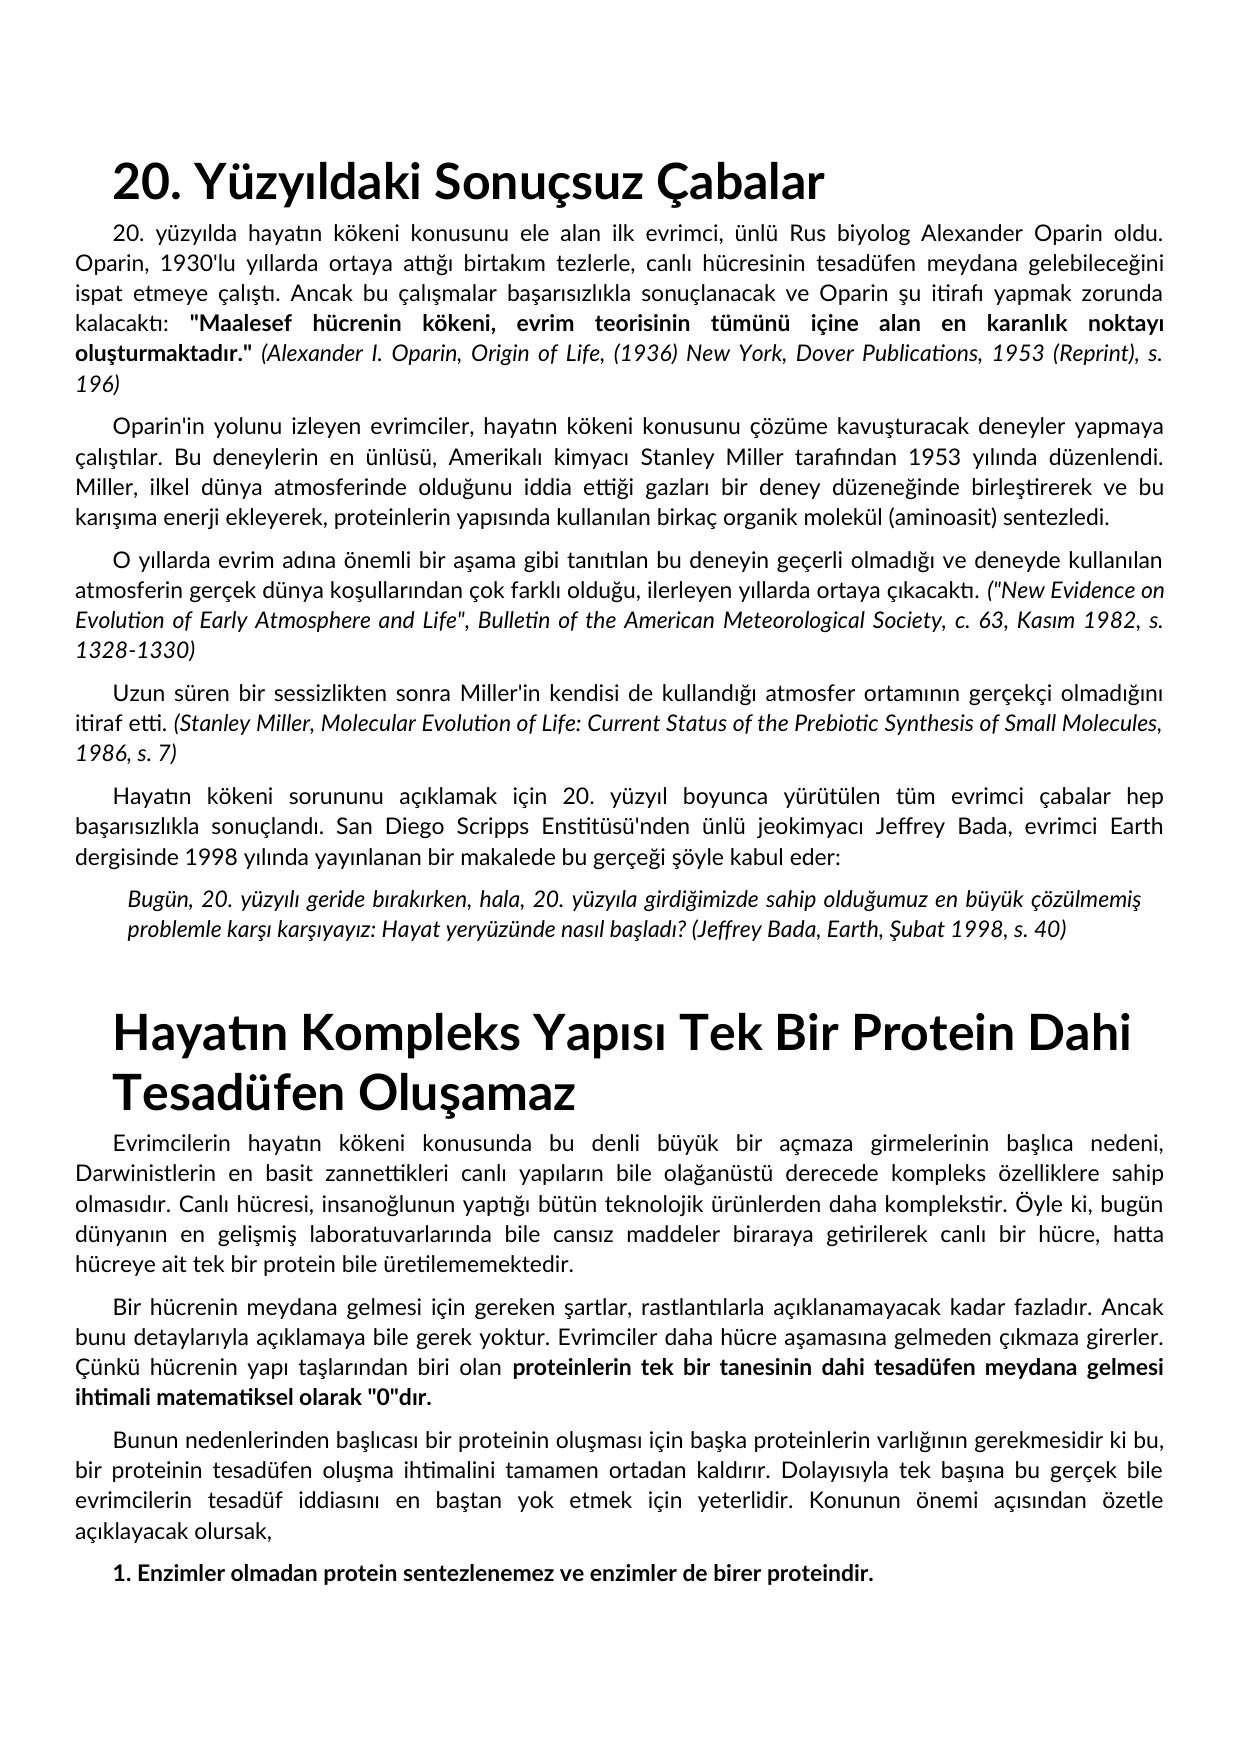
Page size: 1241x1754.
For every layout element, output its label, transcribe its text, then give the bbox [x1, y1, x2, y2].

text 1. Enzimler olmadan protein sentezlenemez ve enzimler de birer proteindir. [75, 1559, 1165, 1587]
text Hayatın kökeni sorununu açıklamak için 20. yüzyıl boyunca yürütülen tüm evrimci çabalar hep başarısızlıkla sonuçlandı. San Diego Scripps Enstitüsü'nden ünlü jeokimyacı Jeffrey Bada, evrimci Earth dergisinde 1998 yılında yayınlanan bir makalede bu gerçeği şöyle kabul eder: [75, 782, 1165, 870]
text Evrimcilerin hayatın kökeni konusunda bu denli büyük bir açmaza girmelerinin başlıca nedeni, Darwinistlerin en basit zannettikleri canlı yapıların bile olağanüstü derecede kompleks özelliklere sahip olmasıdır. Canlı hücresi, insanoğlunun yaptığı bütün teknolojik ürünlerden daha komplekstir. Öyle ki, bugün dünyanın en gelişmiş laboratuvarlarında bile cansız maddeler biraraya getirilerek canlı bir hücre, hatta hücreye ait tek bir protein bile üretilememektedir. [75, 1129, 1165, 1277]
text Bugün, 20. yüzyılı geride bırakırken, hala, 20. yüzyıla girdiğimizde sahip olduğumuz en büyük çözülmemiş problemle karşı karşıyayız: Hayat yeryüzünde nasıl başladı? (Jeffrey Bada, Earth, Şubat 1998, s. 40) [127, 885, 1143, 943]
text 20. yüzyılda hayatın kökeni konusunu ele alan ilk evrimci, ünlü Rus biyolog Alexander Oparin oldu. Oparin, 1930'lu yıllarda ortaya attığı birtakım tezlerle, canlı hücresinin tesadüfen meydana gelebileceğini ispat etmeye çalıştı. Ancak bu çalışmalar başarısızlıkla sonuçlanacak ve Oparin şu itirafı yapmak zorunda kalacaktı: "Maalesef hücrenin kökeni, evrim teorisinin tümünü içine alan en karanlık noktayı oluşturmaktadır." (Alexander I. Oparin, Origin of Life, (1936) New York, Dover Publications, 1953 (Reprint), s. 196) [75, 218, 1165, 397]
text Bir hücrenin meydana gelmesi için gereken şartlar, rastlantılarla açıklanamayacak kadar fazladır. Ancak bunu detaylarıyla açıklamaya bile gerek yoktur. Evrimciler daha hücre aşamasına gelmeden çıkmaza girerler. Çünkü hücrenin yapı taşlarından biri olan proteinlerin tek bir tanesinin dahi tesadüfen meydana gelmesi ihtimali matematiksel olarak "0"dır. [75, 1292, 1165, 1411]
subtitle Hayatın Kompleks Yapısı Tek Bir Protein Dahi Tesadüfen Oluşamaz [112, 1001, 1165, 1121]
text Bunun nedenlerinden başlıcası bir proteinin oluşması için başka proteinlerin varlığının gerekmesidir ki bu, bir proteinin tesadüfen oluşma ihtimalini tamamen ortadan kaldırır. Dolayısıyla tek başına bu gerçek bile evrimcilerin tesadüf iddiasını en baştan yok etmek için yeterlidir. Konunun önemi açısından özetle açıklayacak olursak, [75, 1426, 1165, 1544]
text O yıllarda evrim adına önemli bir aşama gibi tanıtılan bu deneyin geçerli olmadığı ve deneyde kullanılan atmosferin gerçek dünya koşullarından çok farklı olduğu, ilerleyen yıllarda ortaya çıkacaktı. ("New Evidence on Evolution of Early Atmosphere and Life", Bulletin of the American Meteorological Society, c. 63, Kasım 1982, s. 1328-1330) [75, 545, 1165, 663]
text Oparin'in yolunu izleyen evrimciler, hayatın kökeni konusunu çözüme kavuşturacak deneyler yapmaya çalıştılar. Bu deneylerin en ünlüsü, Amerikalı kimyacı Stanley Miller tarafından 1953 yılında düzenlendi. Miller, ilkel dünya atmosferinde olduğunu iddia ettiği gazları bir deney düzeneğinde birleştirerek ve bu karışıma enerji ekleyerek, proteinlerin yapısında kullanılan birkaç organik molekül (aminoasit) sentezledi. [75, 412, 1165, 530]
text Uzun süren bir sessizlikten sonra Miller'in kendisi de kullandığı atmosfer ortamının gerçekçi olmadığını itiraf etti. (Stanley Miller, Molecular Evolution of Life: Current Status of the Prebiotic Synthesis of Small Molecules, 1986, s. 7) [75, 679, 1165, 767]
subtitle 20. Yüzyıldaki Sonuçsuz Çabalar [112, 150, 1165, 210]
